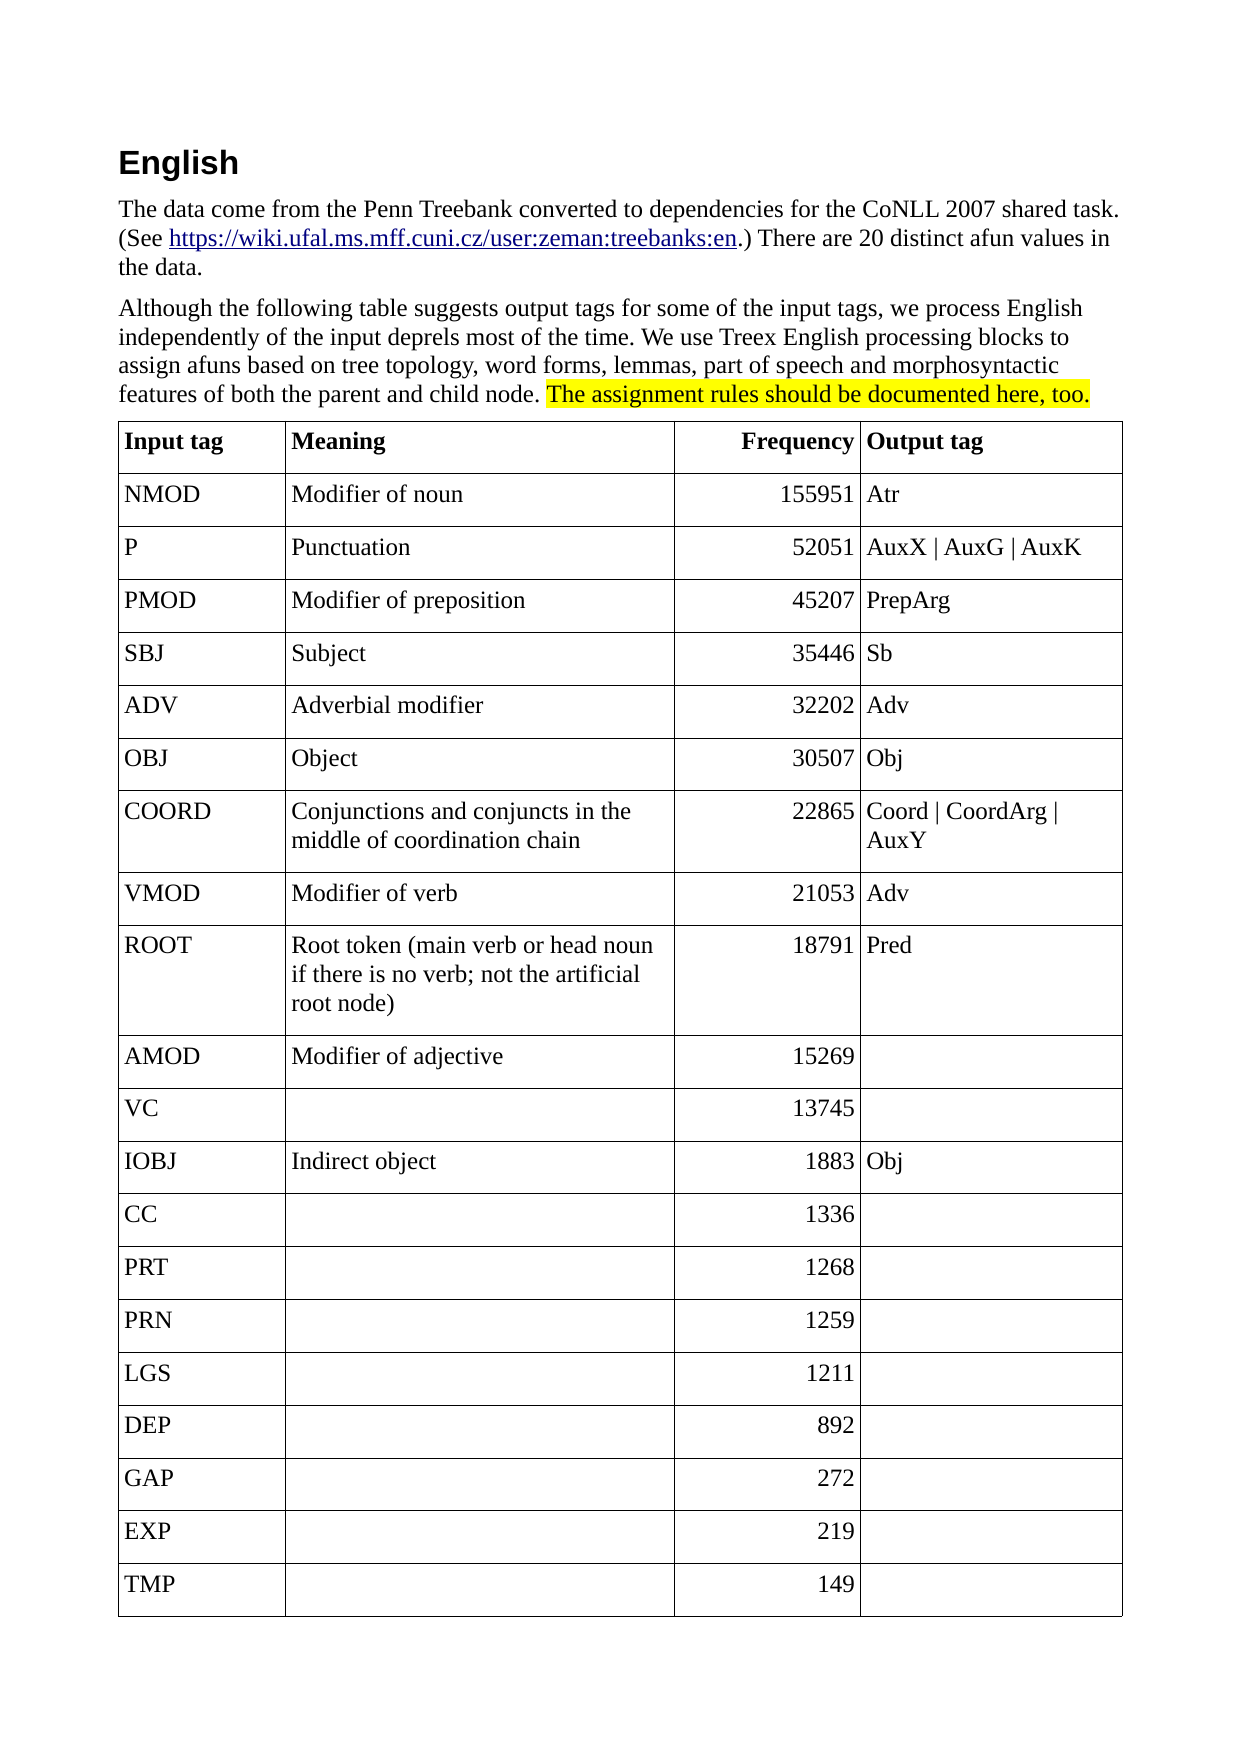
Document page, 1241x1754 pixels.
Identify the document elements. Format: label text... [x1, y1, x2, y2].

text Although the following table suggests output tags for some of the input tags, we process English independently of the input deprels most of the time. We use Treex English processing blocks to assign afuns based on tree topology, word forms, lemmas, part of speech and morphosyntactic features of both the parent and child node. The assignment rules should be documented here, too. [118, 293, 1122, 408]
table_header Meaning [286, 422, 674, 473]
table_cell 1268 [675, 1247, 860, 1299]
table_cell [286, 1247, 674, 1299]
table_cell 22865 [675, 791, 860, 872]
table_cell Obj [861, 739, 1122, 790]
table_cell EXP [119, 1511, 285, 1563]
table_cell Modifier of verb [286, 873, 674, 924]
table_cell TMP [119, 1564, 285, 1616]
table_cell DEP [119, 1406, 285, 1457]
table_cell IOBJ [119, 1142, 285, 1193]
table_cell CC [119, 1194, 285, 1246]
table_cell 32202 [675, 686, 860, 737]
table_cell 15269 [675, 1036, 860, 1088]
table_cell [861, 1353, 1122, 1404]
table_cell PRN [119, 1300, 285, 1352]
table_cell PRT [119, 1247, 285, 1299]
table_cell Root token (main verb or head noun if there is no verb; not the artificial root node) [286, 926, 674, 1035]
table_cell [286, 1353, 674, 1404]
table_header Input tag [119, 422, 285, 473]
table_cell [861, 1406, 1122, 1457]
table_cell 13745 [675, 1089, 860, 1141]
table_cell [861, 1089, 1122, 1141]
table_cell Obj [861, 1142, 1122, 1193]
table_cell 1259 [675, 1300, 860, 1352]
table_cell GAP [119, 1459, 285, 1510]
table_cell [286, 1459, 674, 1510]
table_cell [861, 1247, 1122, 1299]
table_cell COORD [119, 791, 285, 872]
table_cell ADV [119, 686, 285, 737]
table_cell ROOT [119, 926, 285, 1035]
table_cell VMOD [119, 873, 285, 924]
table_cell PrepArg [861, 580, 1122, 632]
table_cell [861, 1511, 1122, 1563]
table_cell 1211 [675, 1353, 860, 1404]
table_cell 52051 [675, 527, 860, 579]
table_cell [861, 1194, 1122, 1246]
table_header Frequency [675, 422, 860, 473]
table_cell 21053 [675, 873, 860, 924]
table_cell [286, 1564, 674, 1616]
table_cell VC [119, 1089, 285, 1141]
table_cell [286, 1511, 674, 1563]
table_cell OBJ [119, 739, 285, 790]
table_cell [861, 1300, 1122, 1352]
table_cell 149 [675, 1564, 860, 1616]
table_cell Coord | CoordArg | AuxY [861, 791, 1122, 872]
table_cell Adverbial modifier [286, 686, 674, 737]
table_header Output tag [861, 422, 1122, 473]
table_cell [286, 1406, 674, 1457]
table_cell Modifier of noun [286, 474, 674, 526]
table_cell 1883 [675, 1142, 860, 1193]
table_cell LGS [119, 1353, 285, 1404]
table_cell Atr [861, 474, 1122, 526]
table_cell 1336 [675, 1194, 860, 1246]
table_cell PMOD [119, 580, 285, 632]
table_cell Pred [861, 926, 1122, 1035]
table_cell [861, 1036, 1122, 1088]
table_cell 155951 [675, 474, 860, 526]
table_cell Conjunctions and conjuncts in the middle of coordination chain [286, 791, 674, 872]
table_cell Punctuation [286, 527, 674, 579]
table_cell [861, 1564, 1122, 1616]
table_cell 30507 [675, 739, 860, 790]
subtitle English [118, 143, 1122, 182]
table_cell Object [286, 739, 674, 790]
table_cell [286, 1194, 674, 1246]
table_cell SBJ [119, 633, 285, 684]
table_cell Modifier of adjective [286, 1036, 674, 1088]
table_cell Adv [861, 686, 1122, 737]
table_cell Indirect object [286, 1142, 674, 1193]
table_cell AMOD [119, 1036, 285, 1088]
table_cell 45207 [675, 580, 860, 632]
table_cell 892 [675, 1406, 860, 1457]
table_cell 18791 [675, 926, 860, 1035]
table_cell Sb [861, 633, 1122, 684]
table_cell Subject [286, 633, 674, 684]
table_cell [286, 1089, 674, 1141]
table_cell NMOD [119, 474, 285, 526]
table_cell 219 [675, 1511, 860, 1563]
table_cell 35446 [675, 633, 860, 684]
table_cell [861, 1459, 1122, 1510]
text The data come from the Penn Treebank converted to dependencies for the CoNLL 2007 shared task. (See https://wiki.ufal.ms.mff.cuni.cz/user:zeman:treebanks:en.) There are 20 distinct afun values in the data. [118, 194, 1122, 281]
table_cell P [119, 527, 285, 579]
table_cell Modifier of preposition [286, 580, 674, 632]
table_cell 272 [675, 1459, 860, 1510]
table_cell AuxX | AuxG | AuxK [861, 527, 1122, 579]
table_cell [286, 1300, 674, 1352]
table_cell Adv [861, 873, 1122, 924]
